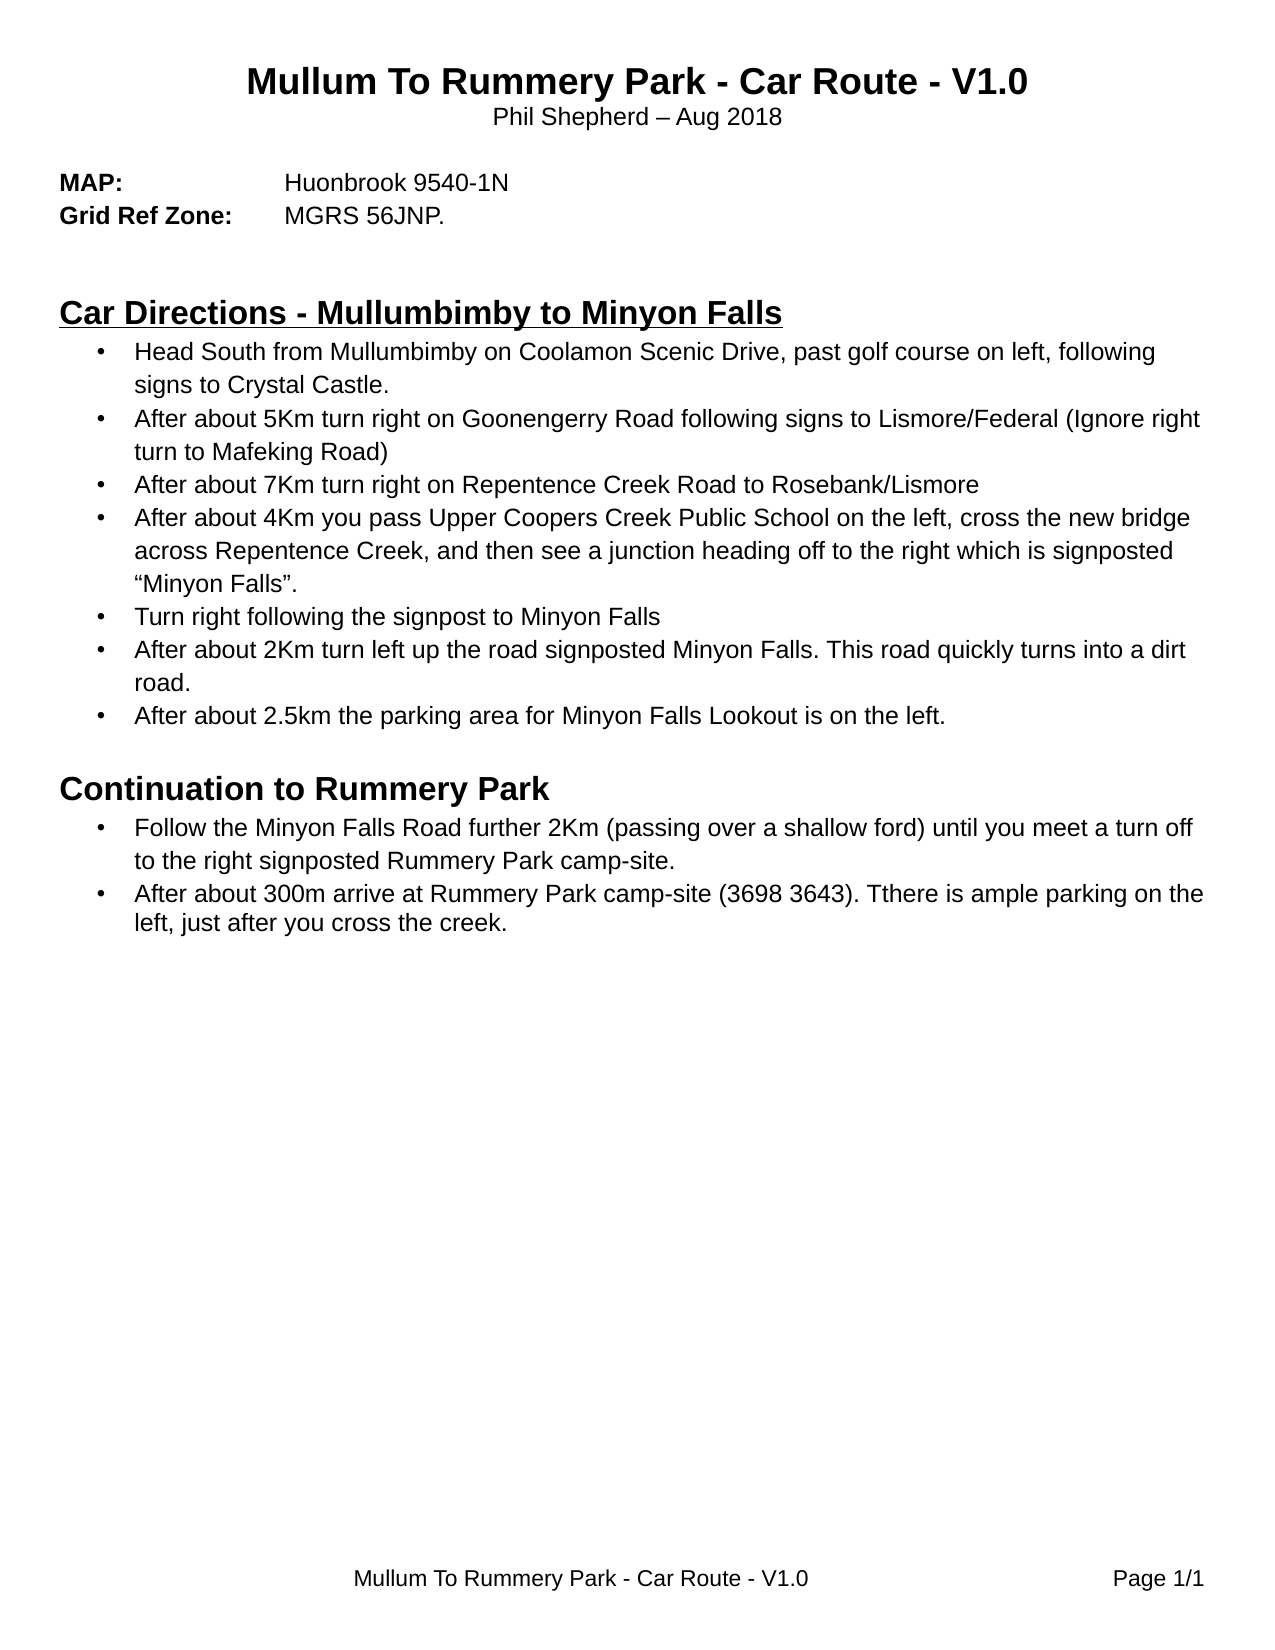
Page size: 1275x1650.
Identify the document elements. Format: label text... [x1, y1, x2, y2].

list After about 2.5km the parking area for Minyon Falls Lookout is on the left. [97, 701, 1216, 730]
text Continuation to Rummery Park [59, 734, 1216, 807]
list Head South from Mullumbimby on Coolamon Scenic Drive, past golf course on left, following signs to Crystal Castle. [97, 337, 1216, 399]
list After about 4Km you pass Upper Coopers Creek Public School on the left, cross the new bridge across Repentence Creek, and then see a junction heading off to the right which is signposted “Minyon Falls”. [97, 503, 1216, 598]
text MAP: Huonbrook 9540-1N Grid Ref Zone: MGRS 56JNP. [59, 168, 1216, 230]
subtitle Mullum To Rummery Park - Car Route - V1.0 [59, 59, 1216, 102]
list After about 300m arrive at Rummery Park camp-site (3698 3643). Tthere is ample parking on the left, just after you cross the creek. [97, 879, 1216, 937]
list Turn right following the signpost to Minyon Falls [97, 602, 1216, 631]
list After about 5Km turn right on Goonengerry Road following signs to Lismore/Federal (Ignore right turn to Mafeking Road) [97, 403, 1216, 465]
list After about 7Km turn right on Repentence Creek Road to Rosebank/Lismore [97, 470, 1216, 498]
text Car Directions - Mullumbimby to Minyon Falls [59, 293, 1216, 332]
list Follow the Minyon Falls Road further 2Km (passing over a shallow ford) until you meet a turn off to the right signposted Rummery Park camp-site. [97, 813, 1216, 875]
text Phil Shepherd – Aug 2018 [59, 102, 1216, 131]
list After about 2Km turn left up the road signposted Minyon Falls. This road quickly turns into a dirt road. [97, 635, 1216, 697]
